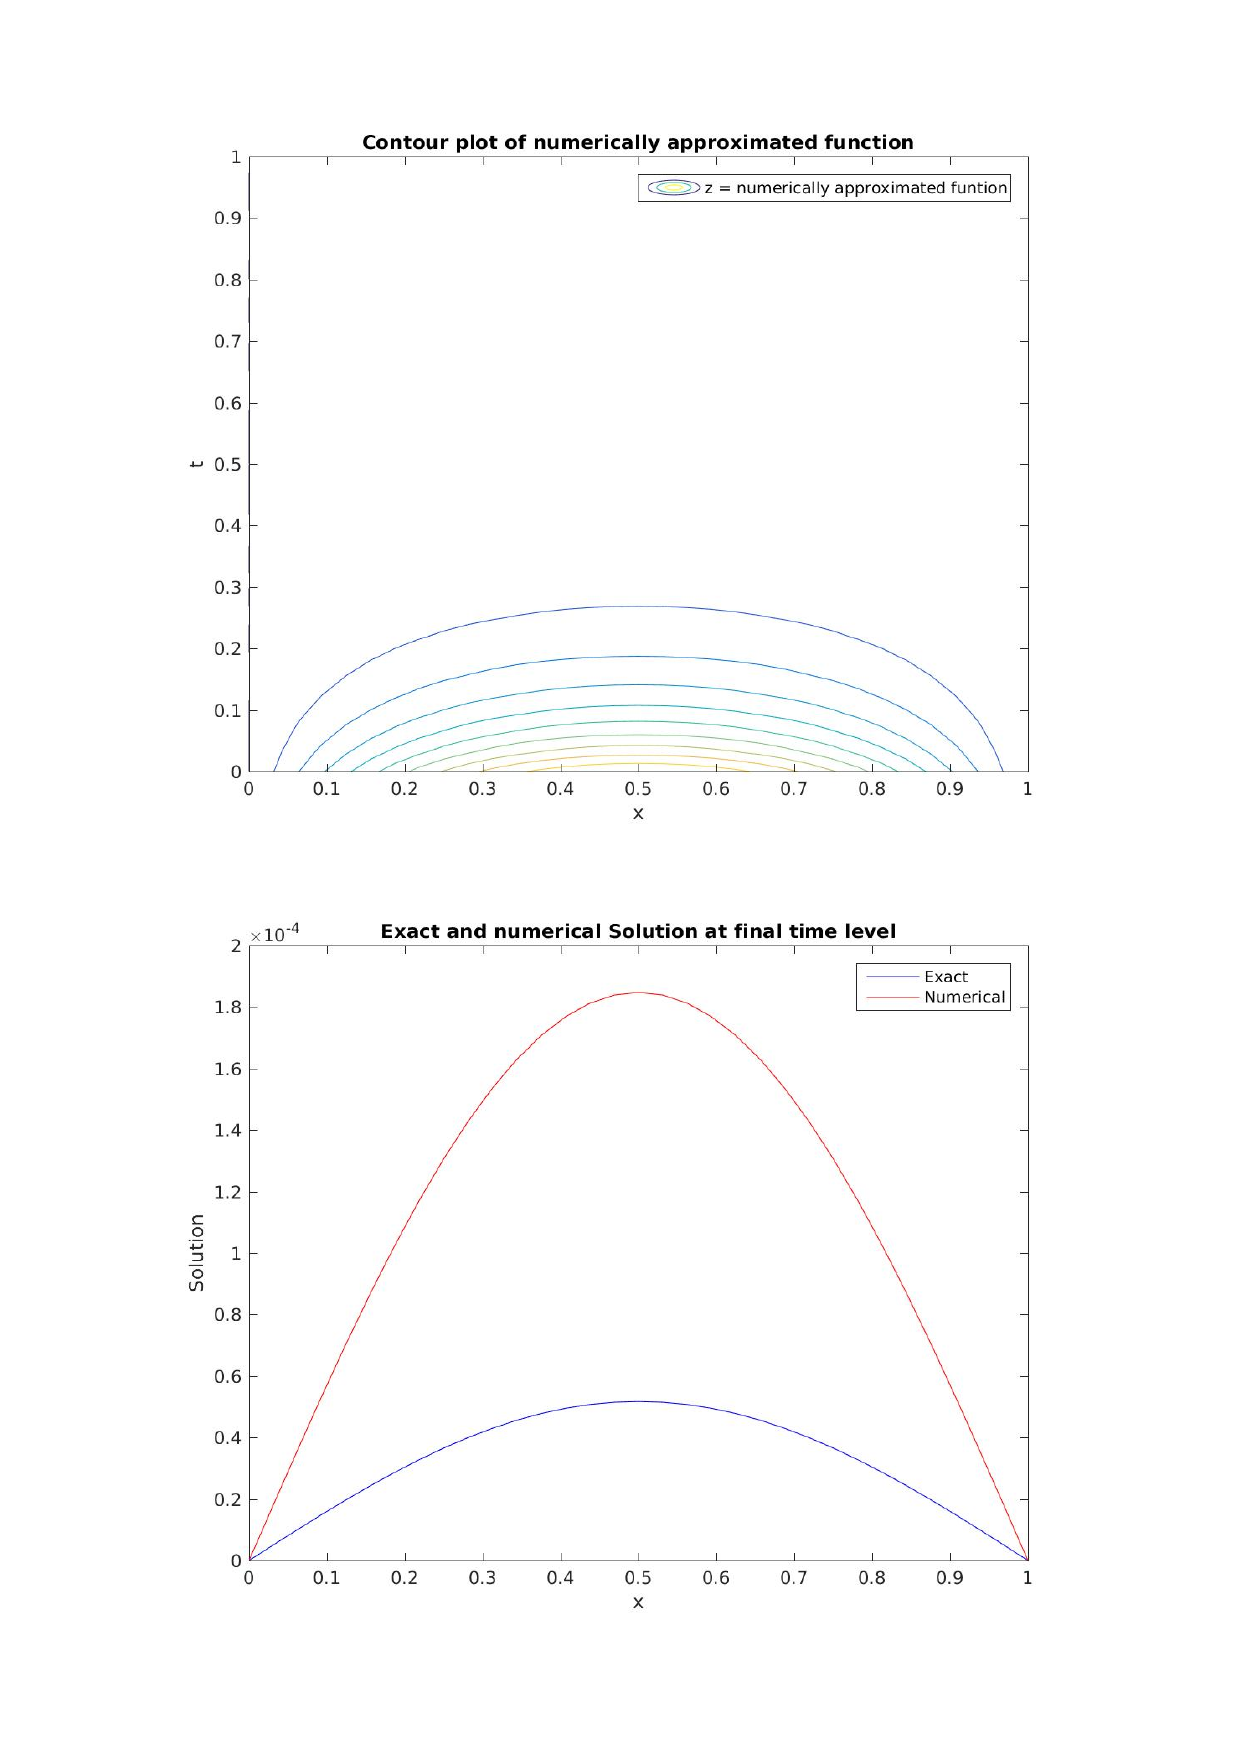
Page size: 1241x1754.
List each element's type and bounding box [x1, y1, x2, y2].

picture [118, 889, 1123, 1643]
picture [118, 100, 1123, 854]
